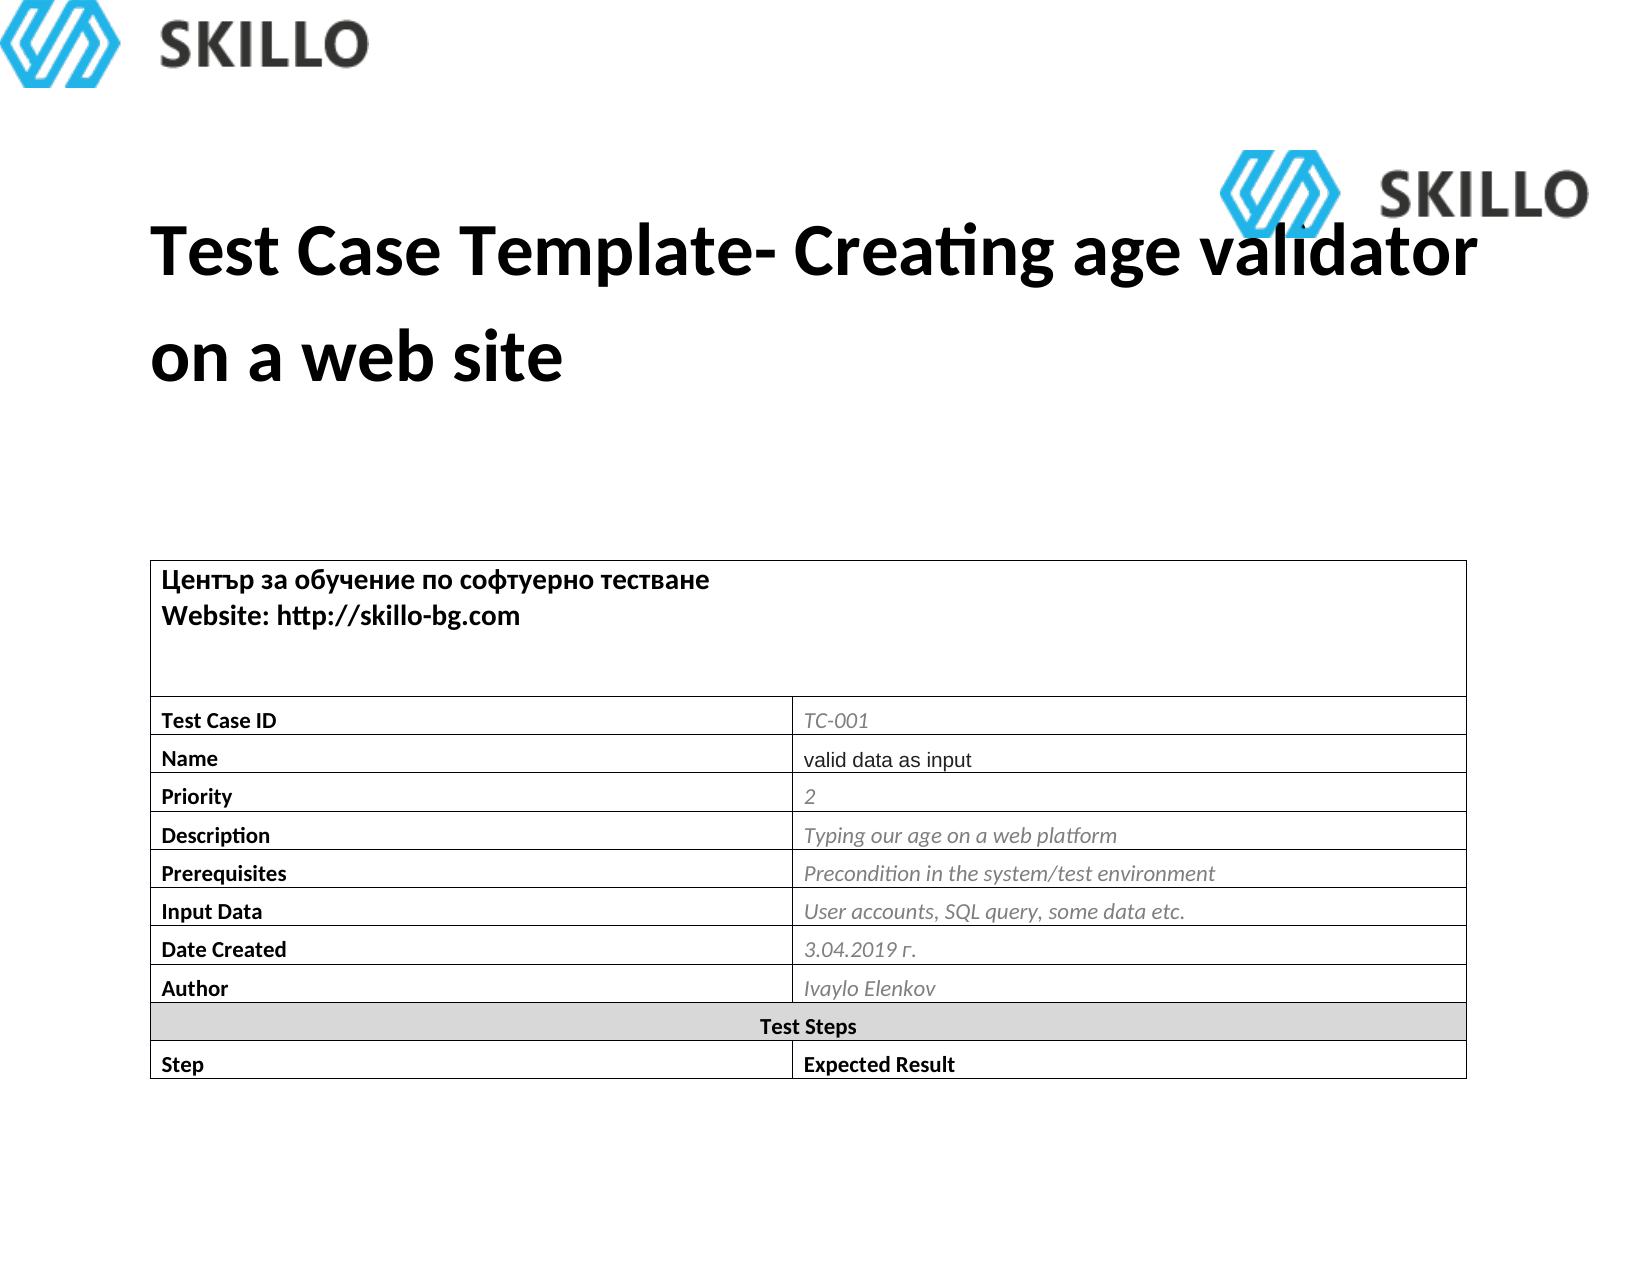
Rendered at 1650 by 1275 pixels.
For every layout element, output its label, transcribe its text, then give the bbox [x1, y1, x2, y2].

table_cell Description [151, 812, 792, 849]
table_cell Test Case ID [151, 697, 792, 734]
table_cell valid data as input [793, 735, 1466, 772]
table_cell Priority [151, 773, 792, 811]
table_cell 3.04.2019 г. [793, 926, 1466, 963]
table_cell Ivaylo Elenkov [793, 965, 1466, 1002]
table_cell TC-001 [793, 697, 1466, 734]
table_cell Test Steps [151, 1003, 1466, 1040]
table_cell Input Data [151, 888, 792, 925]
table_cell Date Created [151, 926, 792, 963]
table_cell 2 [793, 773, 1466, 811]
table_cell Expected Result [793, 1041, 1466, 1078]
table_cell Author [151, 965, 792, 1002]
table_cell Step [151, 1041, 792, 1078]
table_cell Prerequisites [151, 850, 792, 887]
table_cell User accounts, SQL query, some data etc. [793, 888, 1466, 925]
text Test Case Template- Creating age validator on a web site [150, 203, 1500, 400]
table_cell Name [151, 735, 792, 772]
picture [1220, 150, 1589, 238]
table_header Център за обучение по софтуерно тестване Website: http://skillo-bg.com [151, 561, 1466, 696]
table_cell Typing our age on a web platform [793, 812, 1466, 849]
picture [0, 0, 369, 88]
table_cell Precondition in the system/test environment [793, 850, 1466, 887]
